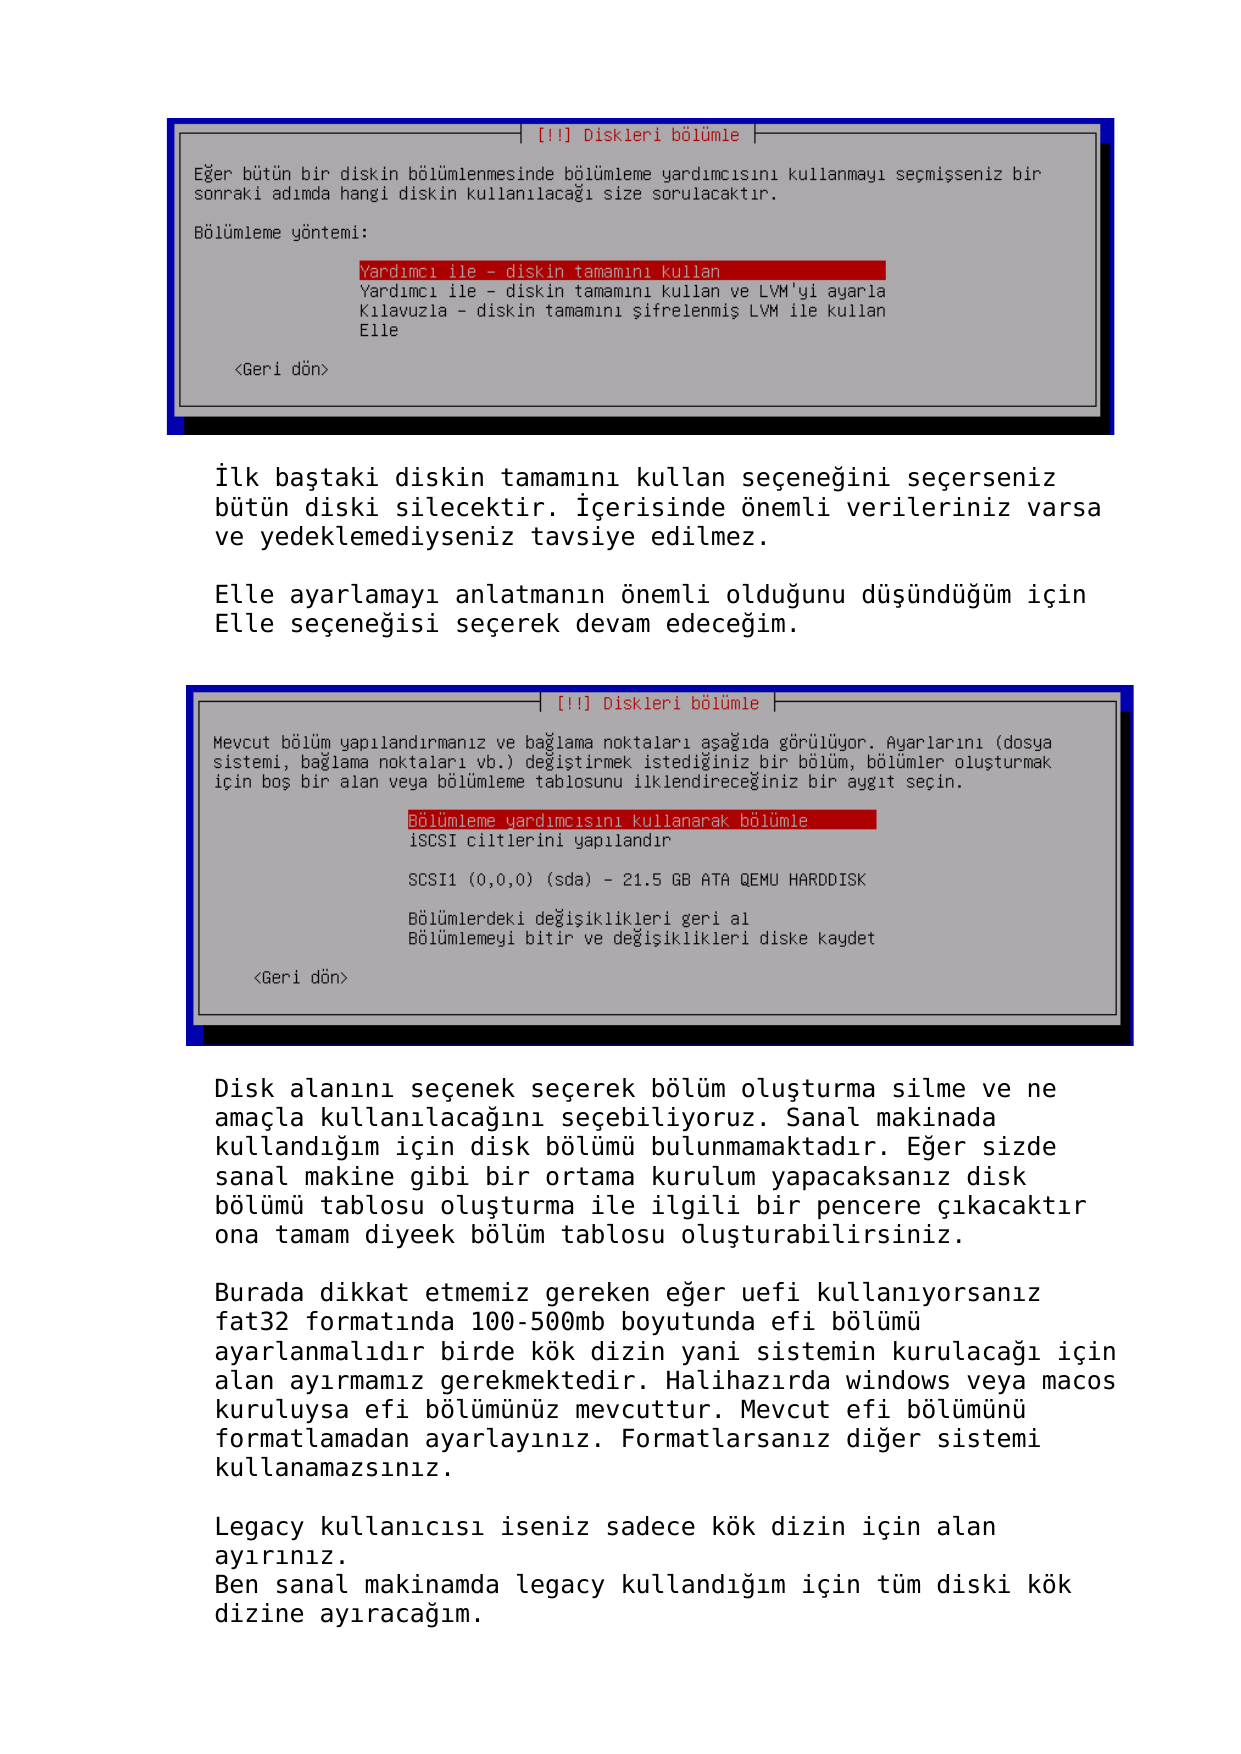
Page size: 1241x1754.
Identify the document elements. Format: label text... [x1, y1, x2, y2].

text İlk baştaki diskin tamamını kullan seçeneğini seçerseniz bütün diski silecektir. İçerisinde önemli verileriniz varsa ve yedeklemediyseniz tavsiye edilmez. [214, 118, 1123, 551]
text Disk alanını seçenek seçerek bölüm oluşturma silme ve ne amaçla kullanılacağını seçebiliyoruz. Sanal makinada kullandığım için disk bölümü bulunmamaktadır. Eğer sizde sanal makine gibi bir ortama kurulum yapacaksanız disk bölümü tablosu oluşturma ile ilgili bir pencere çıkacaktır ona tamam diyeek bölüm tablosu oluşturabilirsiniz. [214, 1074, 1123, 1249]
text Legacy kullanıcısı iseniz sadece kök dizin için alan ayırınız. [214, 1512, 1123, 1570]
text Burada dikkat etmemiz gereken eğer uefi kullanıyorsanız fat32 formatında 100-500mb boyutunda efi bölümü ayarlanmalıdır birde kök dizin yani sistemin kurulacağı için alan ayırmamız gerekmektedir. Halihazırda windows veya macos kuruluysa efi bölümünüz mevcuttur. Mevcut efi bölümünü formatlamadan ayarlayınız. Formatlarsanız diğer sistemi kullanamazsınız. [214, 1278, 1123, 1483]
text Ben sanal makinamda legacy kullandığım için tüm diski kök dizine ayıracağım. [214, 1570, 1123, 1628]
picture [166, 118, 1115, 435]
text Elle ayarlamayı anlatmanın önemli olduğunu düşündüğüm için Elle seçeneğisi seçerek devam edeceğim. [214, 580, 1123, 638]
picture [186, 685, 1134, 1046]
